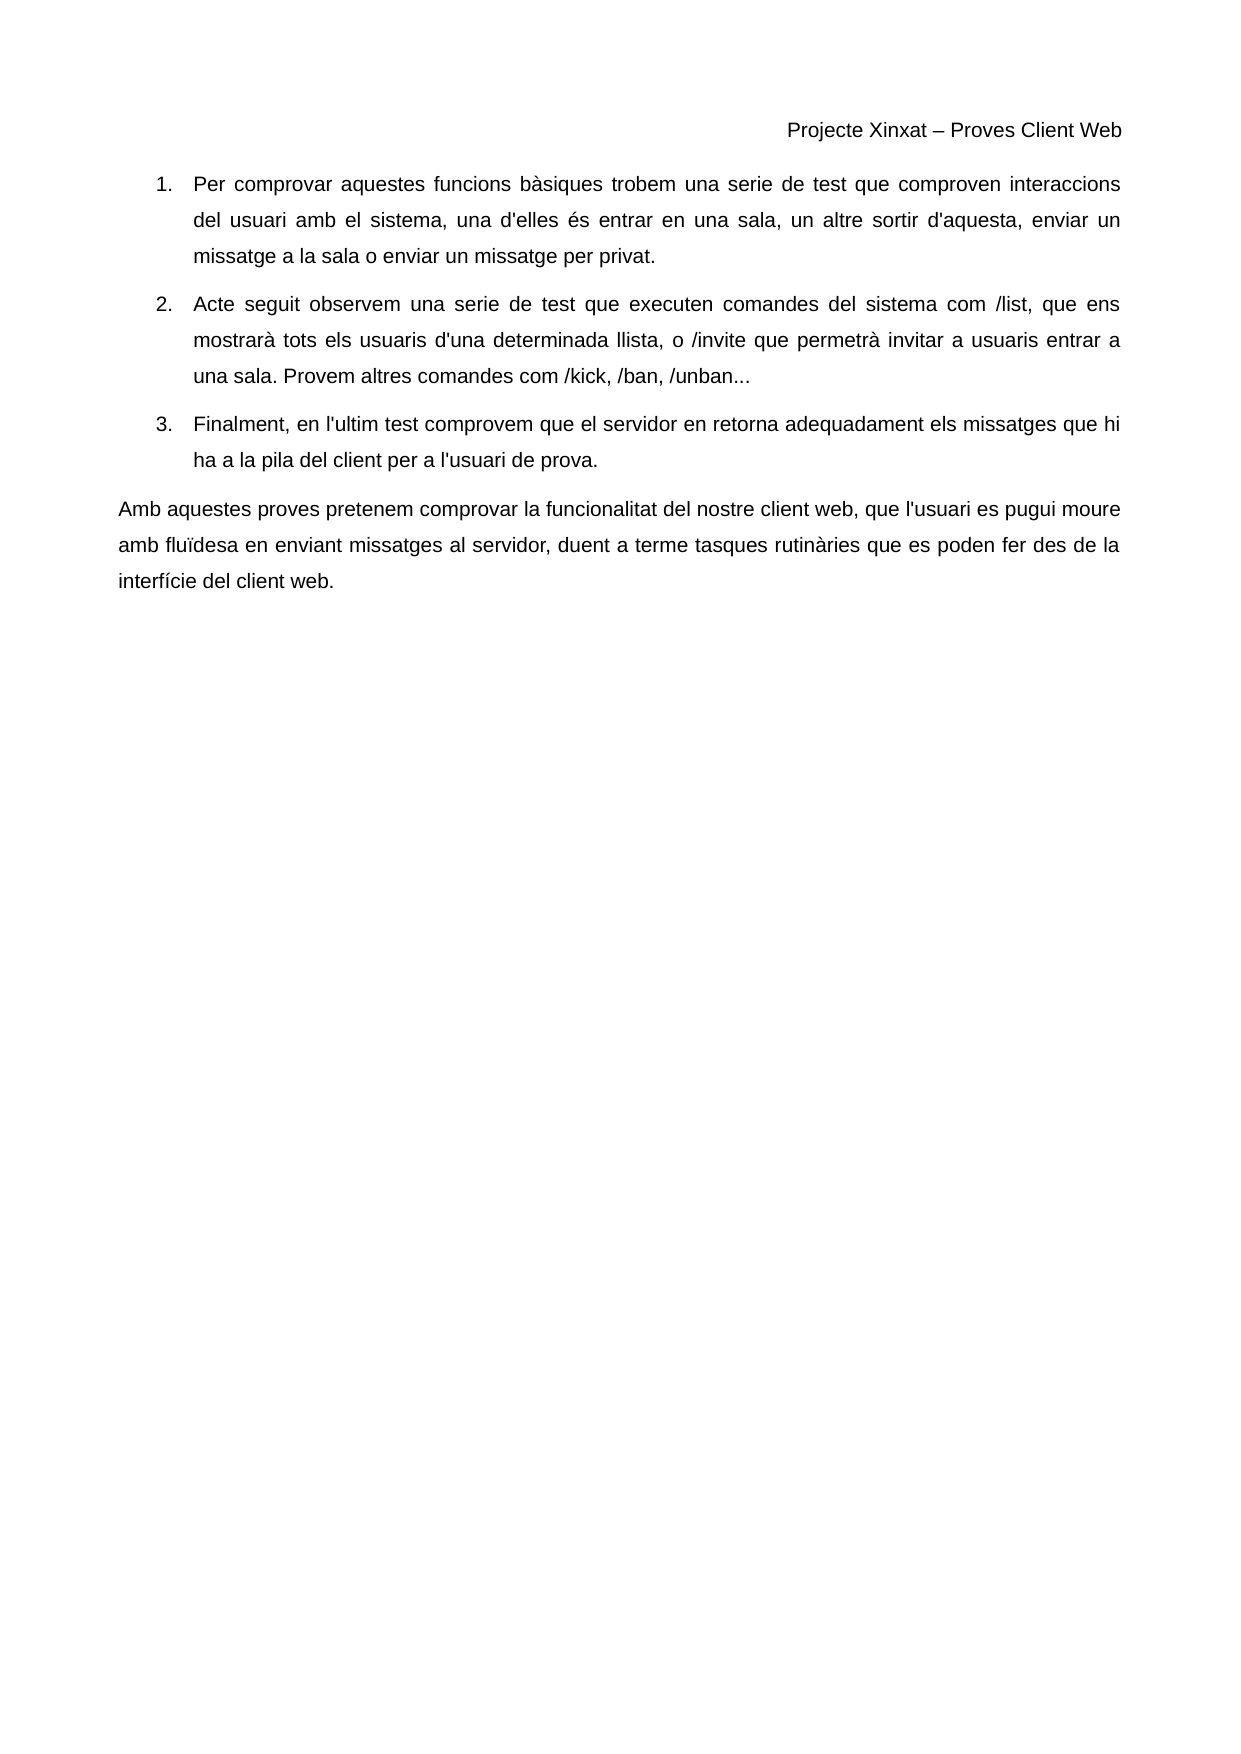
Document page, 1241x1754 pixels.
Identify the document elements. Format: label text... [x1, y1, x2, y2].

list Per comprovar aquestes funcions bàsiques trobem una serie de test que comproven interaccions del usuari amb el sistema, una d'elles és entrar en una sala, un altre sortir d'aquesta, enviar un missatge a la sala o enviar un missatge per privat. [156, 172, 1122, 267]
text Amb aquestes proves pretenem comprovar la funcionalitat del nostre client web, que l'usuari es pugui moure amb fluïdesa en enviant missatges al servidor, duent a terme tasques rutinàries que es poden fer des de la interfície del client web. [118, 497, 1122, 592]
list Acte seguit observem una serie de test que executen comandes del sistema com /list, que ens mostrarà tots els usuaris d'una determinada llista, o /invite que permetrà invitar a usuaris entrar a una sala. Provem altres comandes com /kick, /ban, /unban... [156, 292, 1122, 388]
list Finalment, en l'ultim test comprovem que el servidor en retorna adequadament els missatges que hi ha a la pila del client per a l'usuari de prova. [156, 412, 1122, 472]
